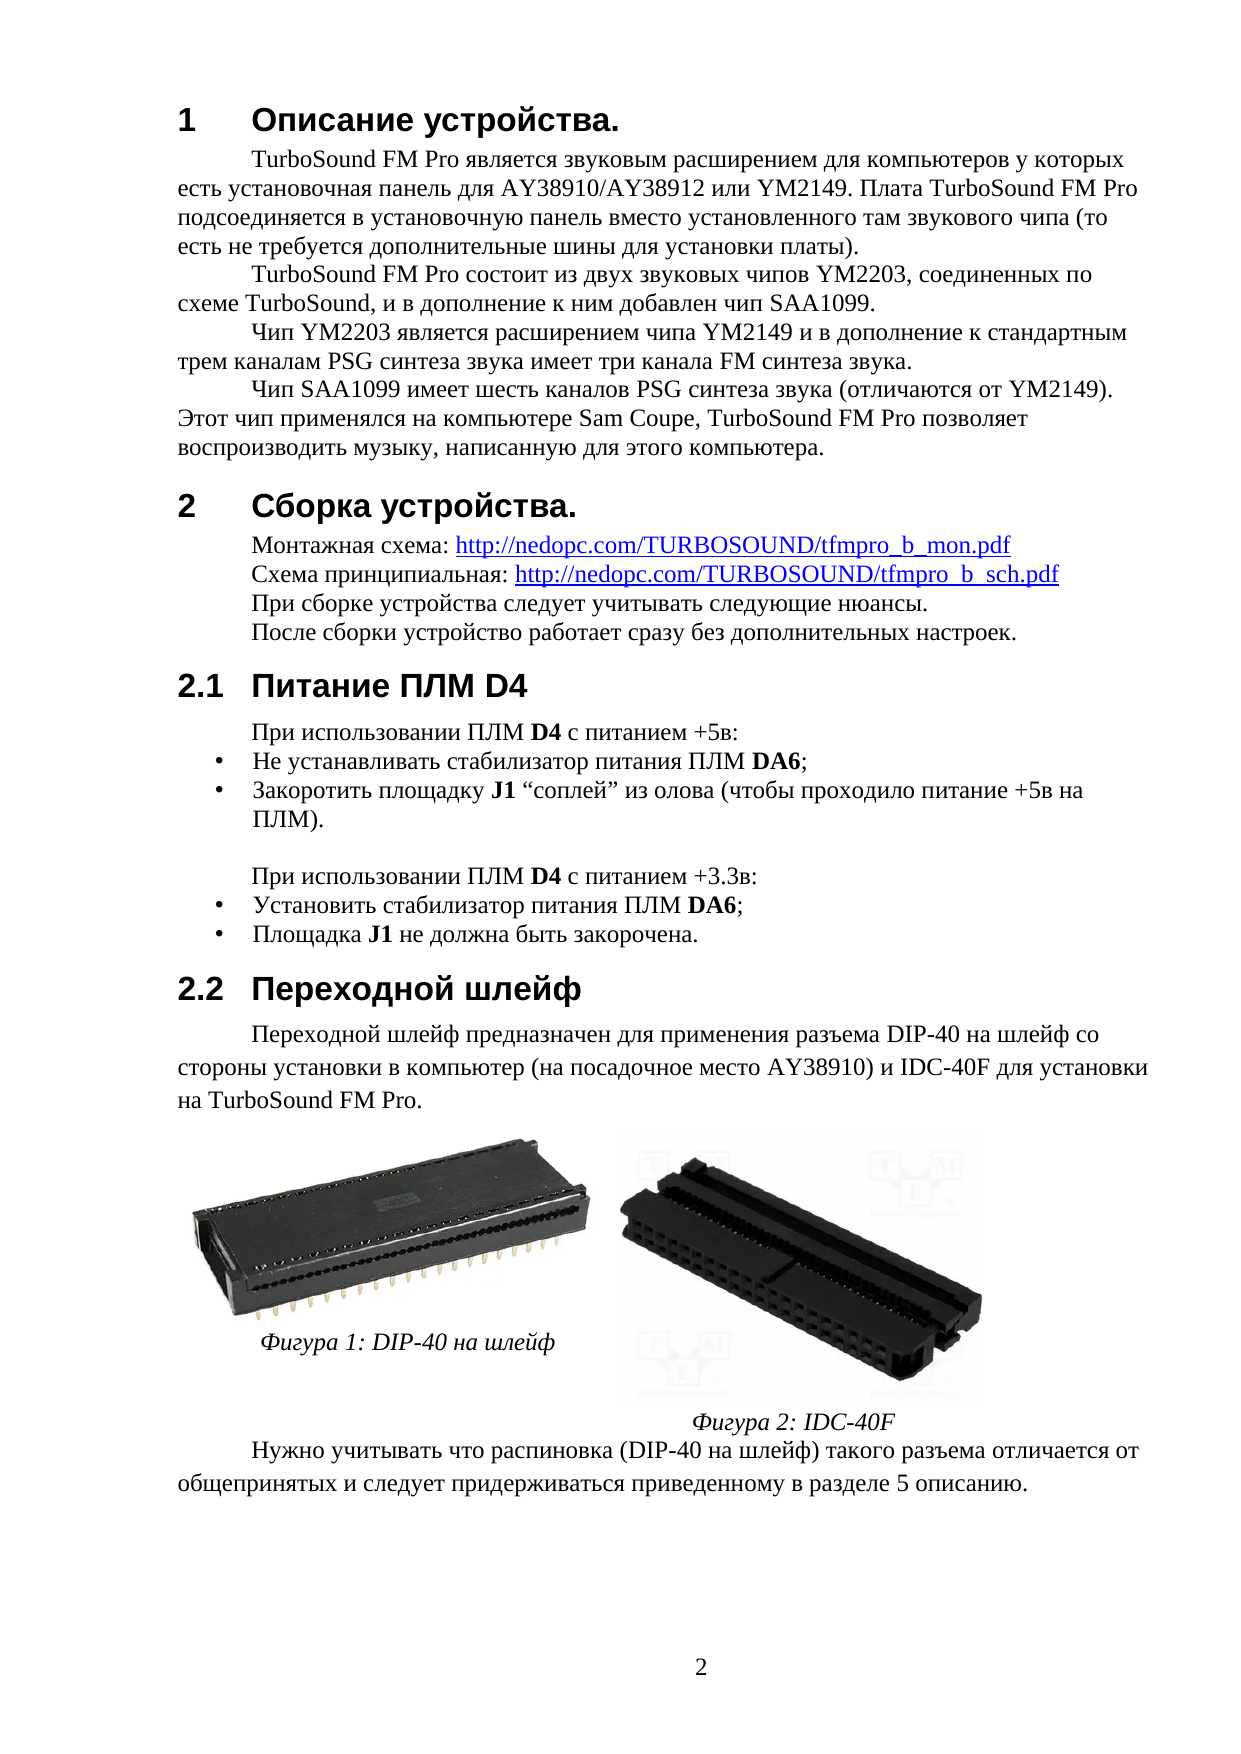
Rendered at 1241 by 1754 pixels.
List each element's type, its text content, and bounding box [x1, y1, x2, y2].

subtitle Сборка устройства. [177, 486, 1152, 524]
text Фигура 1: DIP-40 на шлейф [186, 1327, 599, 1355]
text TurboSound FM Pro является звуковым расширением для компьютеров у которых есть установочная панель для АY38910/AY38912 или YM2149. Плата TurboSound FM Pro подсоединяется в установочную панель вместо установленного там звукового чипа (то есть не требуется дополнительные шины для установки платы). [177, 144, 1152, 259]
list Площадка J1 не должна быть закорочена. [215, 919, 1152, 947]
text При использовании ПЛМ D4 c питанием +3.3в: [177, 861, 1152, 890]
subtitle Переходной шлейф [177, 968, 1152, 1007]
text После сборки устройство работает сразу без дополнительных настроек. [177, 617, 1152, 646]
text Схема принципиальная: http://nedopc.com/TURBOSOUND/tfmpro_b_sch.pdf [177, 559, 1152, 588]
subtitle Питание ПЛМ D4 [177, 666, 1152, 705]
list Установить стабилизатор питания ПЛМ DA6; [215, 890, 1152, 919]
text Переходной шлейф предназначен для применения разъема DIP-40 на шлейф со стороны установки в компьютер (на посадочное место AY38910) и IDС-40F для установки на TurboSound FM Pro. [177, 1019, 1152, 1114]
picture [617, 1133, 983, 1407]
list Закоротить площадку J1 “соплей” из олова (чтобы проходило питание +5в на ПЛМ). [215, 775, 1152, 832]
picture [186, 1133, 599, 1327]
text TurboSound FM Pro состоит из двух звуковых чипов YM2203, соединенных по схеме TurboSound, и в дополнение к ним добавлен чип SAA1099. [177, 259, 1152, 317]
text Чип SAA1099 имеет шесть каналов PSG синтеза звука (отличаются от YM2149). Этот чип применялся на компьютере Sam Coupe, TurboSound FM Pro позволяет воспроизводить музыку, написанную для этого компьютера. [177, 374, 1152, 461]
list Не устанавливать стабилизатор питания ПЛМ DA6; [215, 746, 1152, 775]
subtitle Описание устройства. [177, 100, 1152, 138]
text Нужно учитывать что распиновка (DIP-40 на шлейф) такого разъема отличается от общепринятых и следует придерживаться приведенному в разделе 5 описанию. [177, 1121, 1152, 1497]
text При сборке устройства следует учитывать следующие нюансы. [177, 588, 1152, 617]
text Чип YM2203 является расширением чипа YM2149 и в дополнение к стандартным трем каналам PSG синтеза звука имеет три канала FM синтеза звука. [177, 317, 1152, 374]
text Монтажная схема: http://nedopc.com/TURBOSOUND/tfmpro_b_mon.pdf [177, 531, 1152, 559]
text Фигура 2: IDC-40F [618, 1407, 983, 1436]
text При использовании ПЛМ D4 c питанием +5в: [177, 717, 1152, 746]
